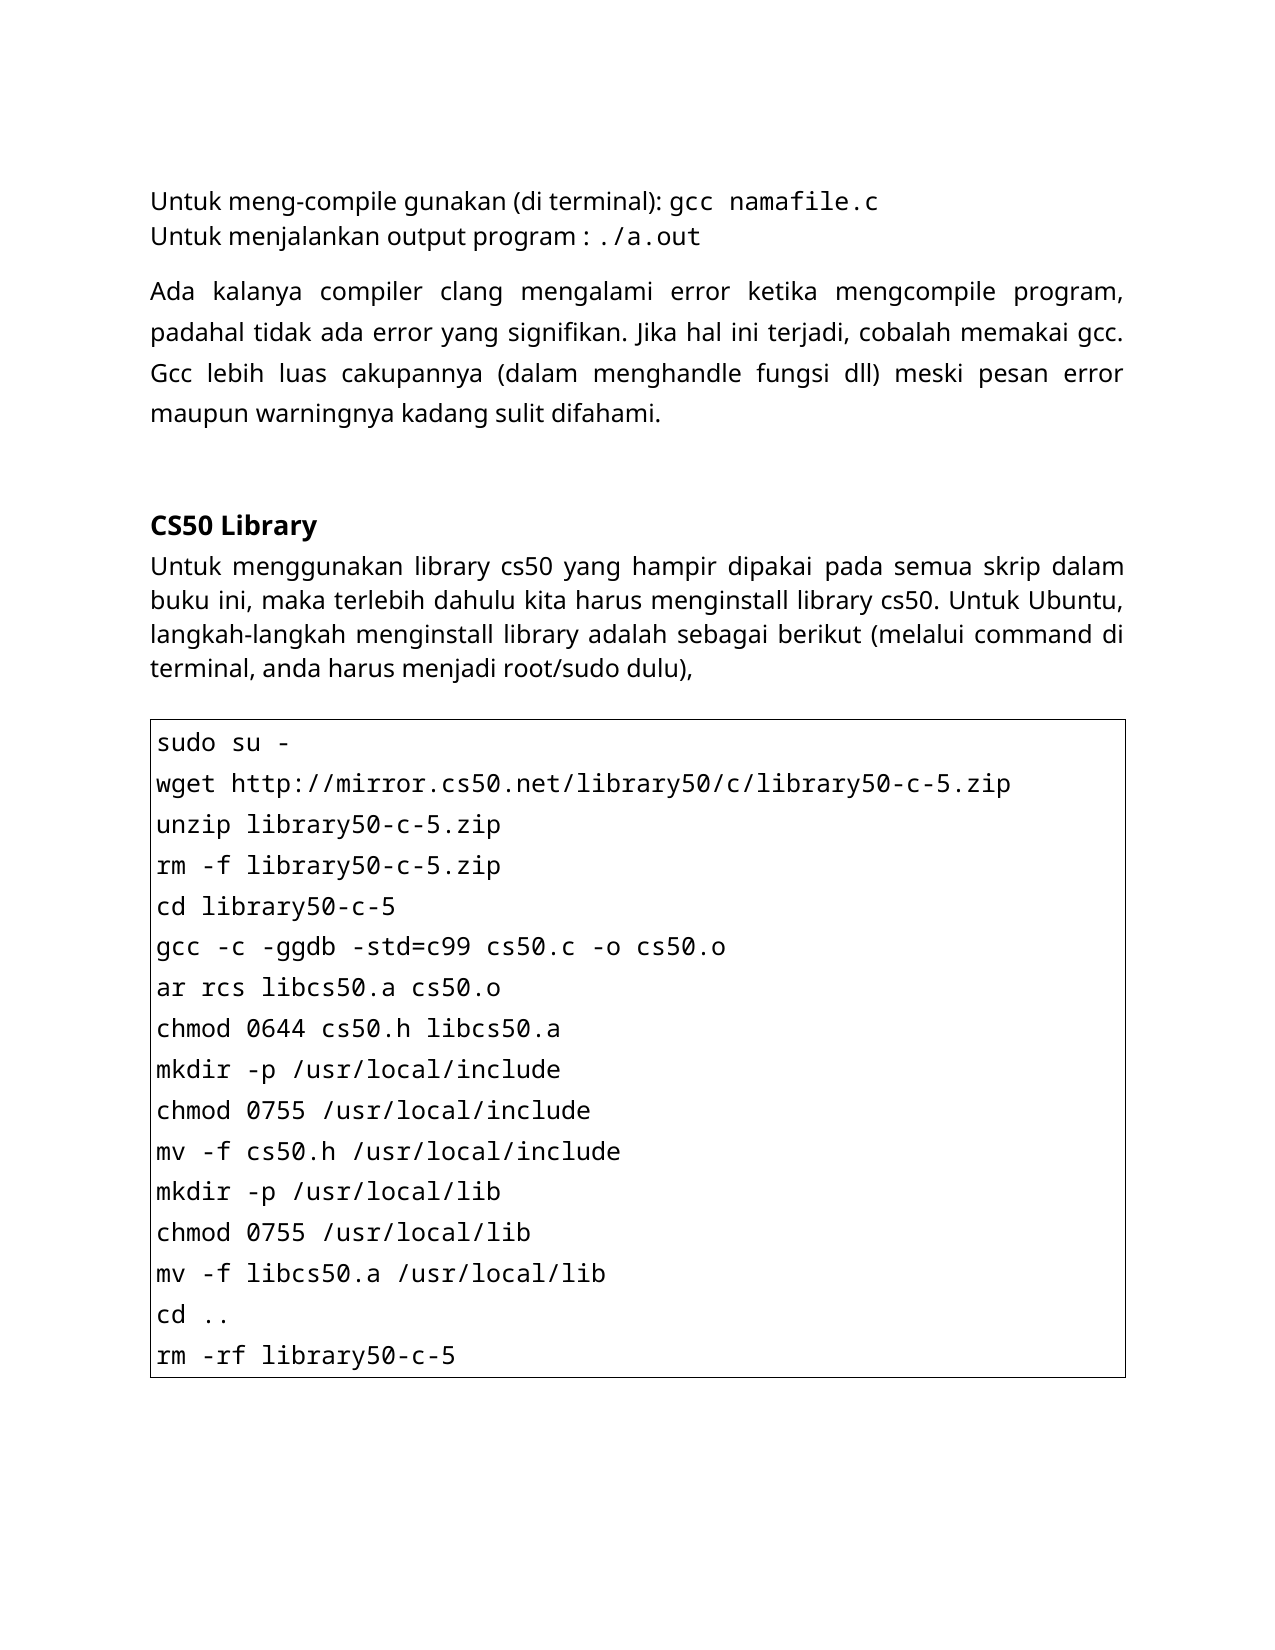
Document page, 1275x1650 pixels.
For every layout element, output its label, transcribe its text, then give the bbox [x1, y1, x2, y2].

text Untuk menjalankan output program : ./a.out [150, 218, 1125, 252]
text Ada kalanya compiler clang mengalami error ketika mengcompile program, padahal tidak ada error yang signifikan. Jika hal ini terjadi, cobalah memakai gcc. Gcc lebih luas cakupannya (dalam menghandle fungsi dll) meski pesan error maupun warningnya kadang sulit difahami. [150, 273, 1125, 430]
table_header sudo su - wget http://mirror.cs50.net/library50/c/library50-c-5.zip unzip library50-c-5.zip rm -f library50-c-5.zip cd library50-c-5 gcc -c -ggdb -std=c99 cs50.c -o cs50.o ar rcs libcs50.a cs50.o chmod 0644 cs50.h libcs50.a mkdir -p /usr/local/include chmod 0755 /usr/local/include mv -f cs50.h /usr/local/include mkdir -p /usr/local/lib chmod 0755 /usr/local/lib mv -f libcs50.a /usr/local/lib cd .. rm -rf library50-c-5 [151, 720, 1125, 1377]
text Untuk menggunakan library cs50 yang hampir dipakai pada semua skrip dalam buku ini, maka terlebih dahulu kita harus menginstall library cs50. Untuk Ubuntu, langkah-langkah menginstall library adalah sebagai berikut (melalui command di terminal, anda harus menjadi root/sudo dulu), [150, 549, 1125, 685]
text Untuk meng-compile gunakan (di terminal): gcc namafile.c [150, 184, 1125, 218]
subtitle CS50 Library [150, 506, 1125, 543]
